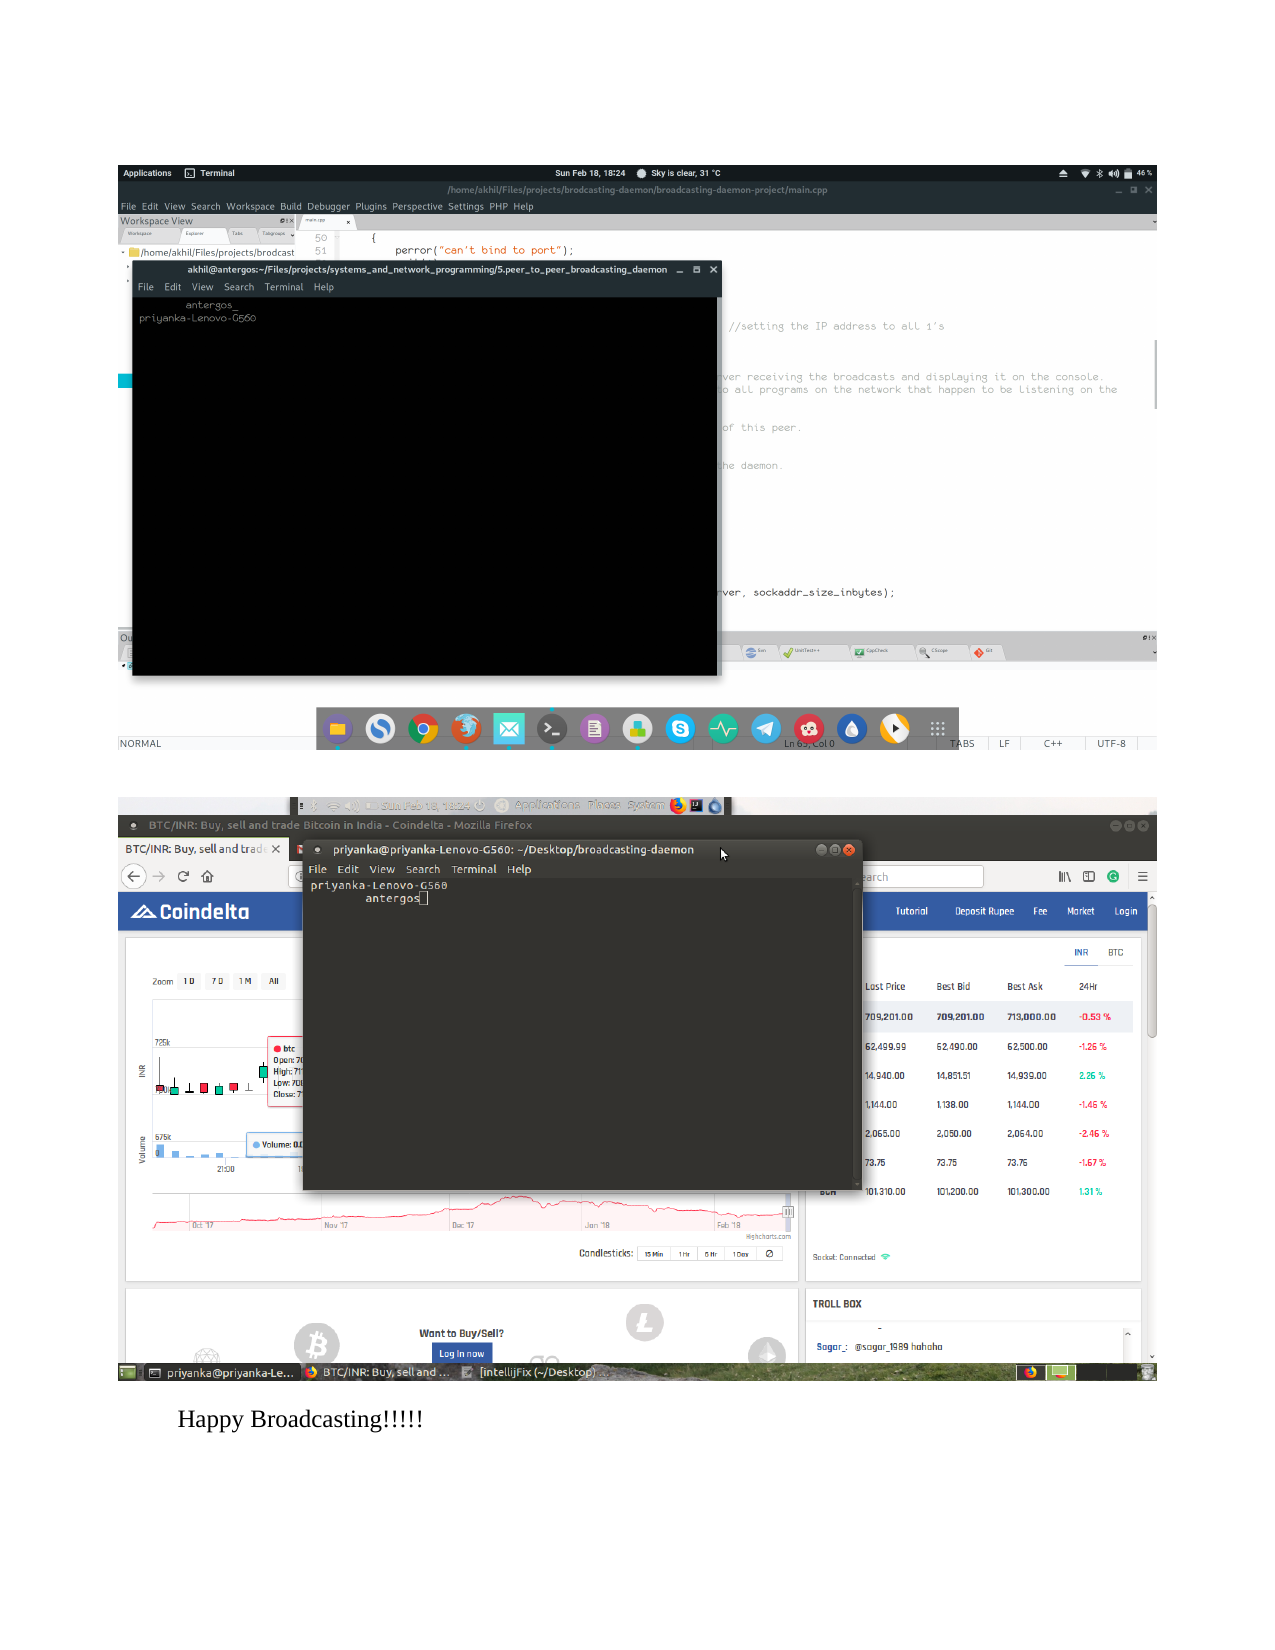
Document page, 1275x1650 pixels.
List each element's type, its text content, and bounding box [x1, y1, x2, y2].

picture [118, 165, 1157, 750]
picture [118, 797, 1157, 1381]
text Happy Broadcasting!!!!! [177, 1404, 1098, 1433]
